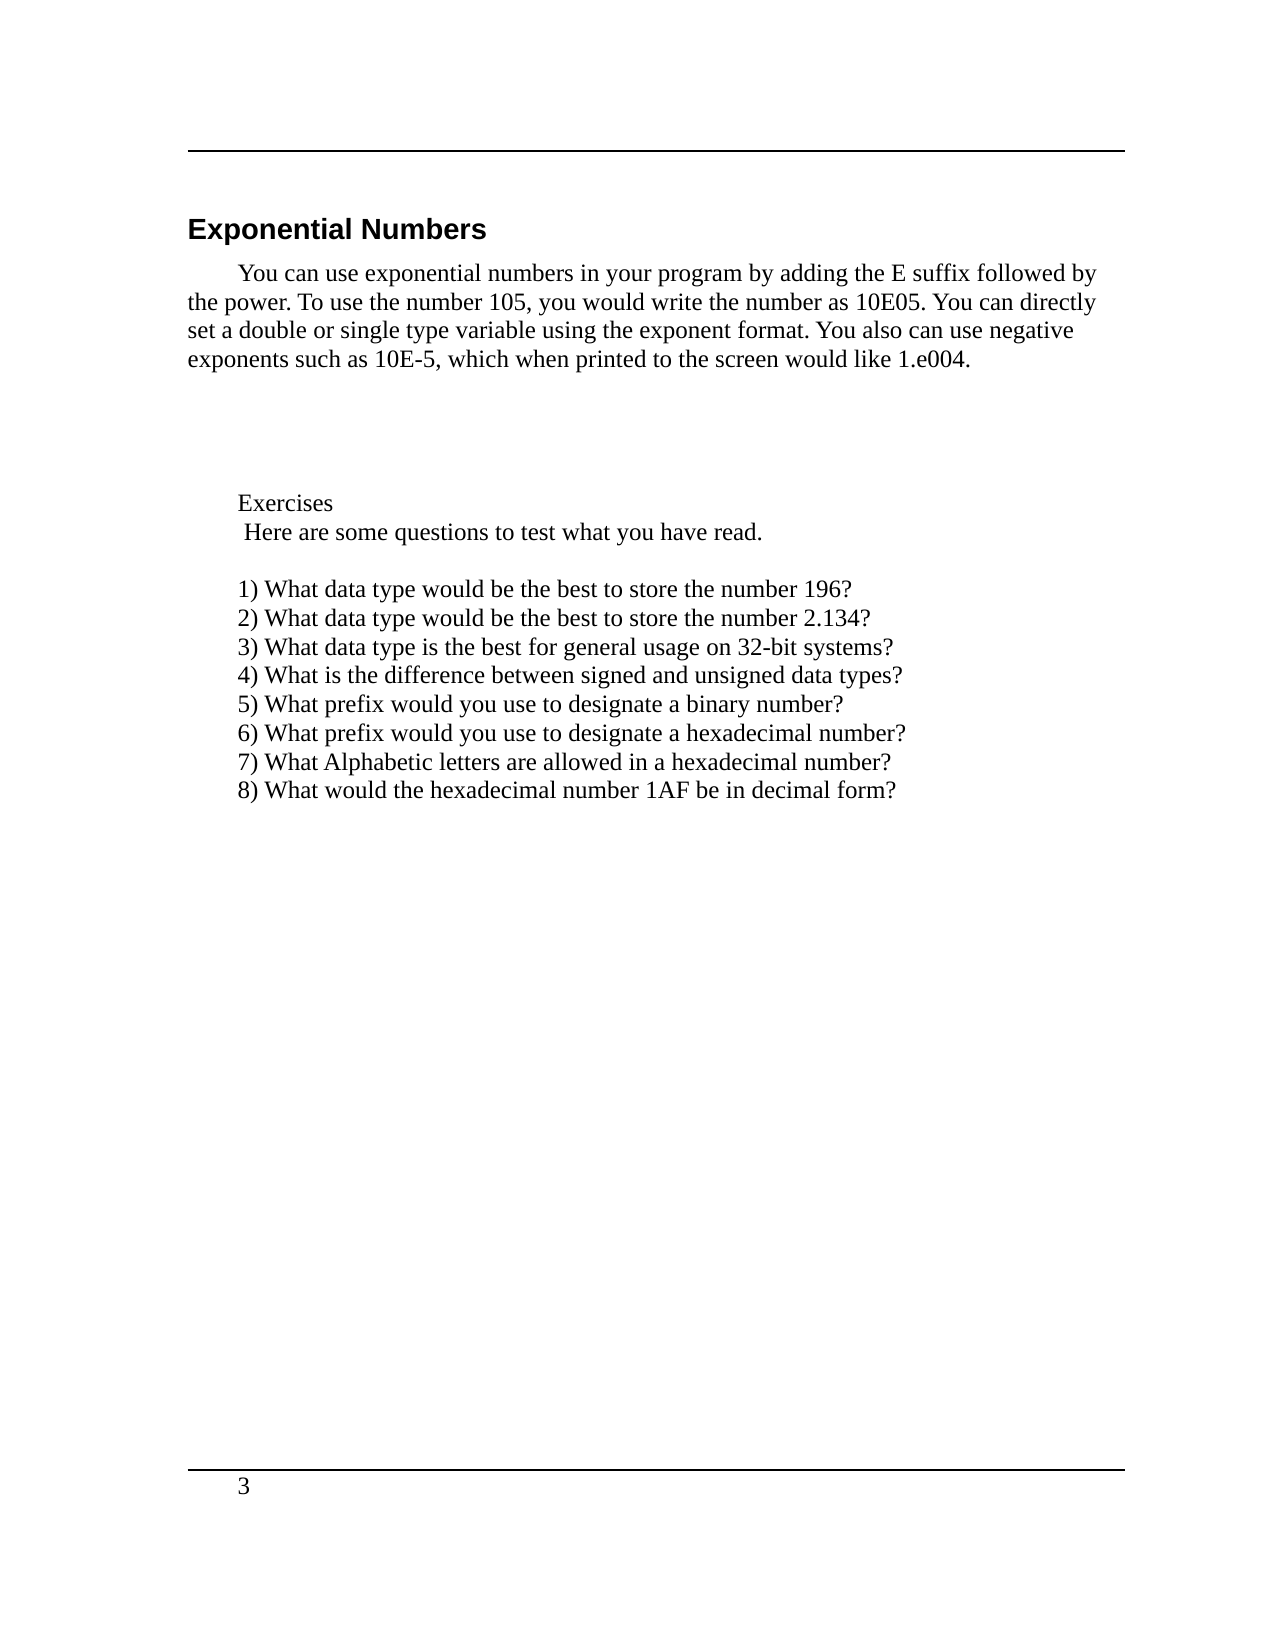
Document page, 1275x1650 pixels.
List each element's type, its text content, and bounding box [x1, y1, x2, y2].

text 4) What is the difference between signed and unsigned data types? [187, 661, 1125, 689]
text You can use exponential numbers in your program by adding the E suffix followed by the power. To use the number 105, you would write the number as 10E05. You can directly set a double or single type variable using the exponent format. You also can use negative exponents such as 10E-5, which when printed to the screen would like 1.e004. [187, 258, 1125, 373]
text 2) What data type would be the best to store the number 2.134? [187, 603, 1125, 632]
text 7) What Alphabetic letters are allowed in a hexadecimal number? [187, 747, 1125, 776]
text Here are some questions to test what you have read. [187, 517, 1125, 546]
text 3) What data type is the best for general usage on 32-bit systems? [187, 632, 1125, 661]
text 6) What prefix would you use to designate a hexadecimal number? [187, 718, 1125, 747]
text 5) What prefix would you use to designate a binary number? [187, 689, 1125, 718]
text 8) What would the hexadecimal number 1AF be in decimal form? [187, 776, 1125, 804]
text 1) What data type would be the best to store the number 196? [187, 574, 1125, 603]
subtitle Exponential Numbers [187, 212, 1125, 246]
text Exercises [187, 488, 1125, 517]
